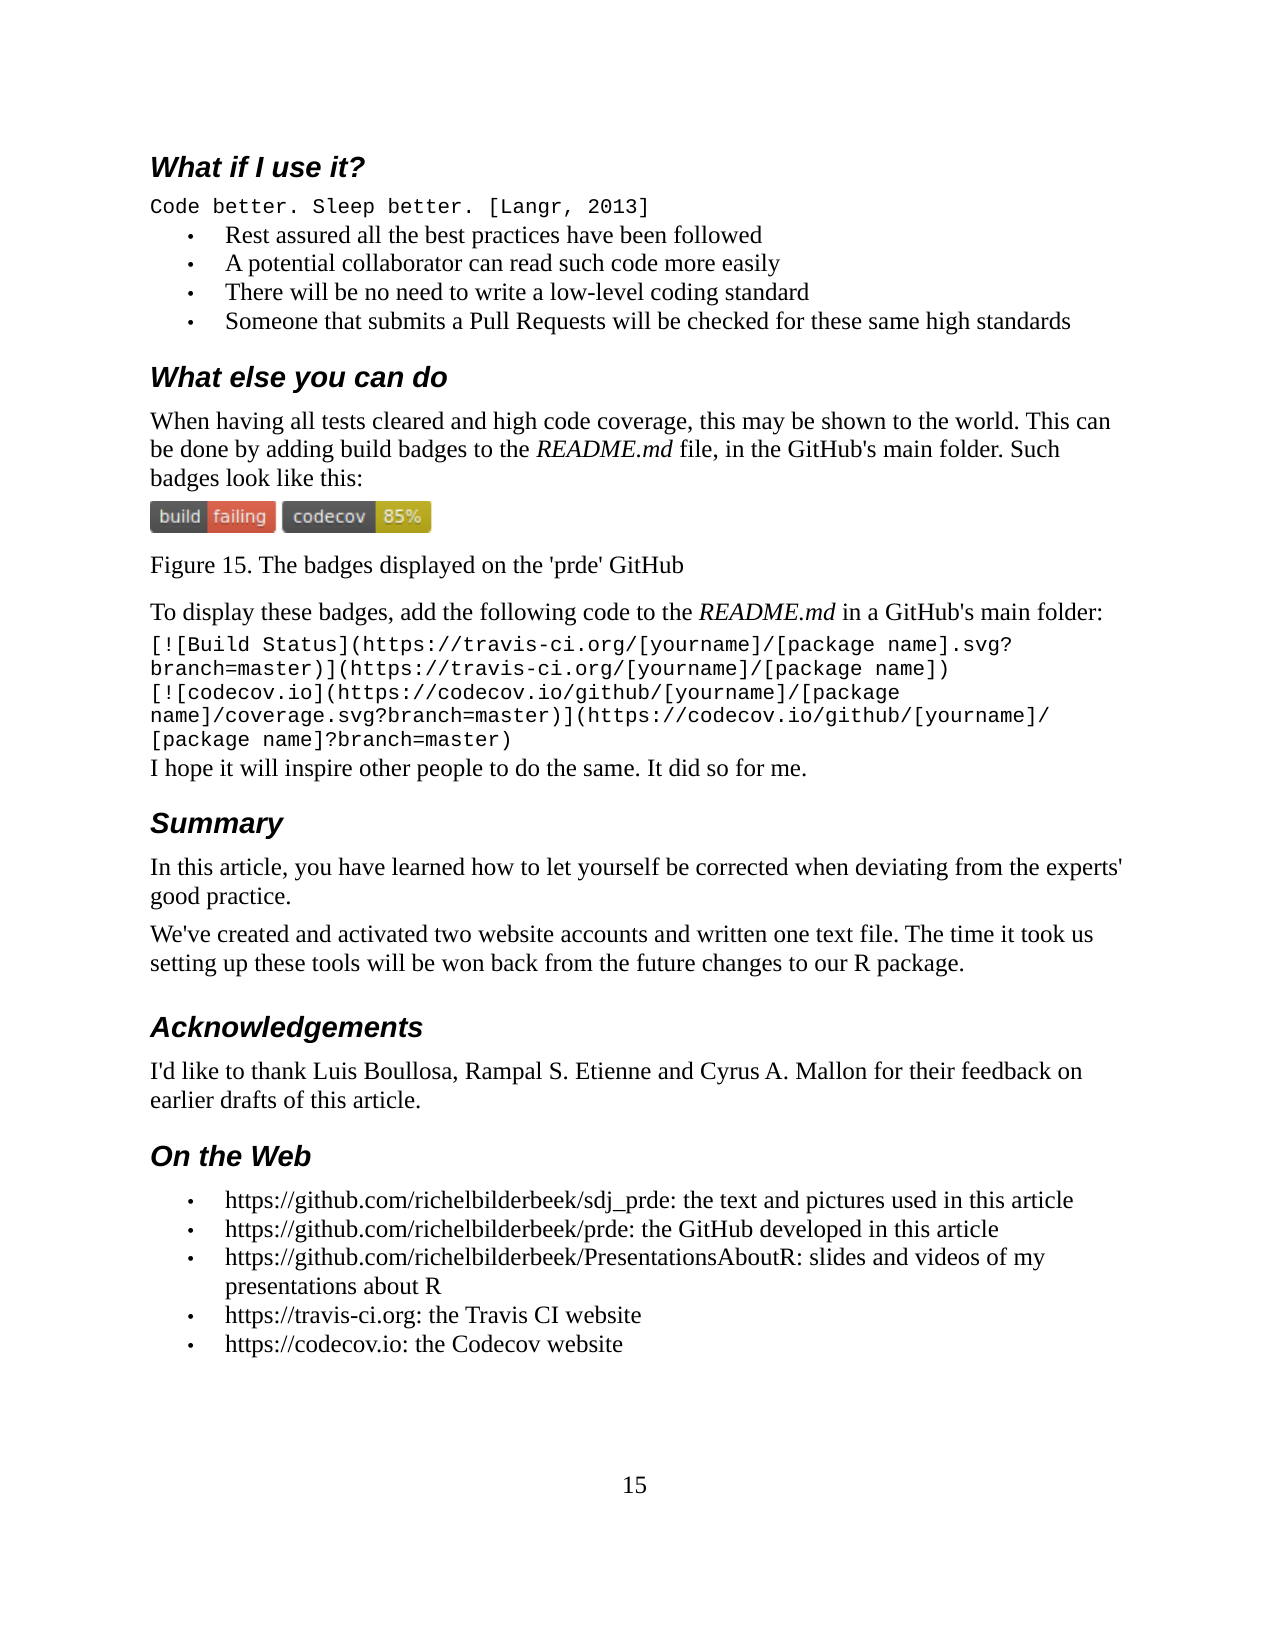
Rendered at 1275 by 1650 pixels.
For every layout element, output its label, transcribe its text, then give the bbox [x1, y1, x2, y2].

subtitle What else you can do‭ [150, 360, 1125, 393]
subtitle What if I use it? [150, 150, 1125, 183]
list https://github.com/richelbilderbeek/PresentationsAboutR: slides and videos of my presentations about R [187, 1242, 1125, 1300]
text When having all tests cleared and high code coverage, this may be shown to the world. This can be done by adding build badges to the README.md file, in the GitHub's main folder. Such badges look like this: [150, 406, 1125, 492]
text We've created and activated two website accounts and written one text file. The time it took us setting up these tools will be won back from the future changes to our R package. [150, 919, 1125, 976]
text I hope it will inspire other people to do the same. It did so for me. [150, 753, 1125, 781]
text [![Build Status](https://travis-ci.org/[yourname]/[package name].svg?branch=master)](https://travis-ci.org/[yourname]/[package name]) [150, 634, 1125, 682]
list There will be no need to write a low-level coding standard [187, 277, 1125, 306]
text [![codecov.io](https://codecov.io/github/[yourname]/[package name]/coverage.svg?branch=master)](https://codecov.io/github/[yourname]/[package name]?branch=master) [150, 682, 1125, 753]
list https://github.com/richelbilderbeek/sdj_prde: the text and pictures used in this article [187, 1185, 1125, 1214]
list https://codecov.io: the Codecov website [187, 1329, 1125, 1357]
text Figure 15. The badges displayed on the 'prde' GitHub [150, 550, 1125, 579]
subtitle On the Web [150, 1139, 1125, 1172]
text I'd like to thank Luis Boullosa, Rampal S. Etienne and Cyrus A. Mallon for their feedback on earlier drafts of this article. [150, 1056, 1125, 1114]
text Code better. Sleep better. [Langr, 2013] [150, 196, 1125, 220]
list https://travis-ci.org: the Travis CI website [187, 1300, 1125, 1329]
subtitle Acknowledgements [150, 1010, 1125, 1044]
list Someone that submits a Pull Requests will be checked for these same high standards [187, 306, 1125, 335]
text In this article, you have learned how to let yourself be corrected when deviating from the experts' good practice. [150, 852, 1125, 910]
list Rest assured all the best practices have been followed [187, 220, 1125, 248]
list https://github.com/richelbilderbeek/prde: the GitHub developed in this article [187, 1214, 1125, 1242]
text To display these badges, add the following code to the README.md in a GitHub's main folder: [150, 597, 1125, 626]
subtitle Summary [150, 806, 1125, 840]
list A potential collaborator can read such code more easily [187, 248, 1125, 277]
picture [150, 501, 432, 533]
